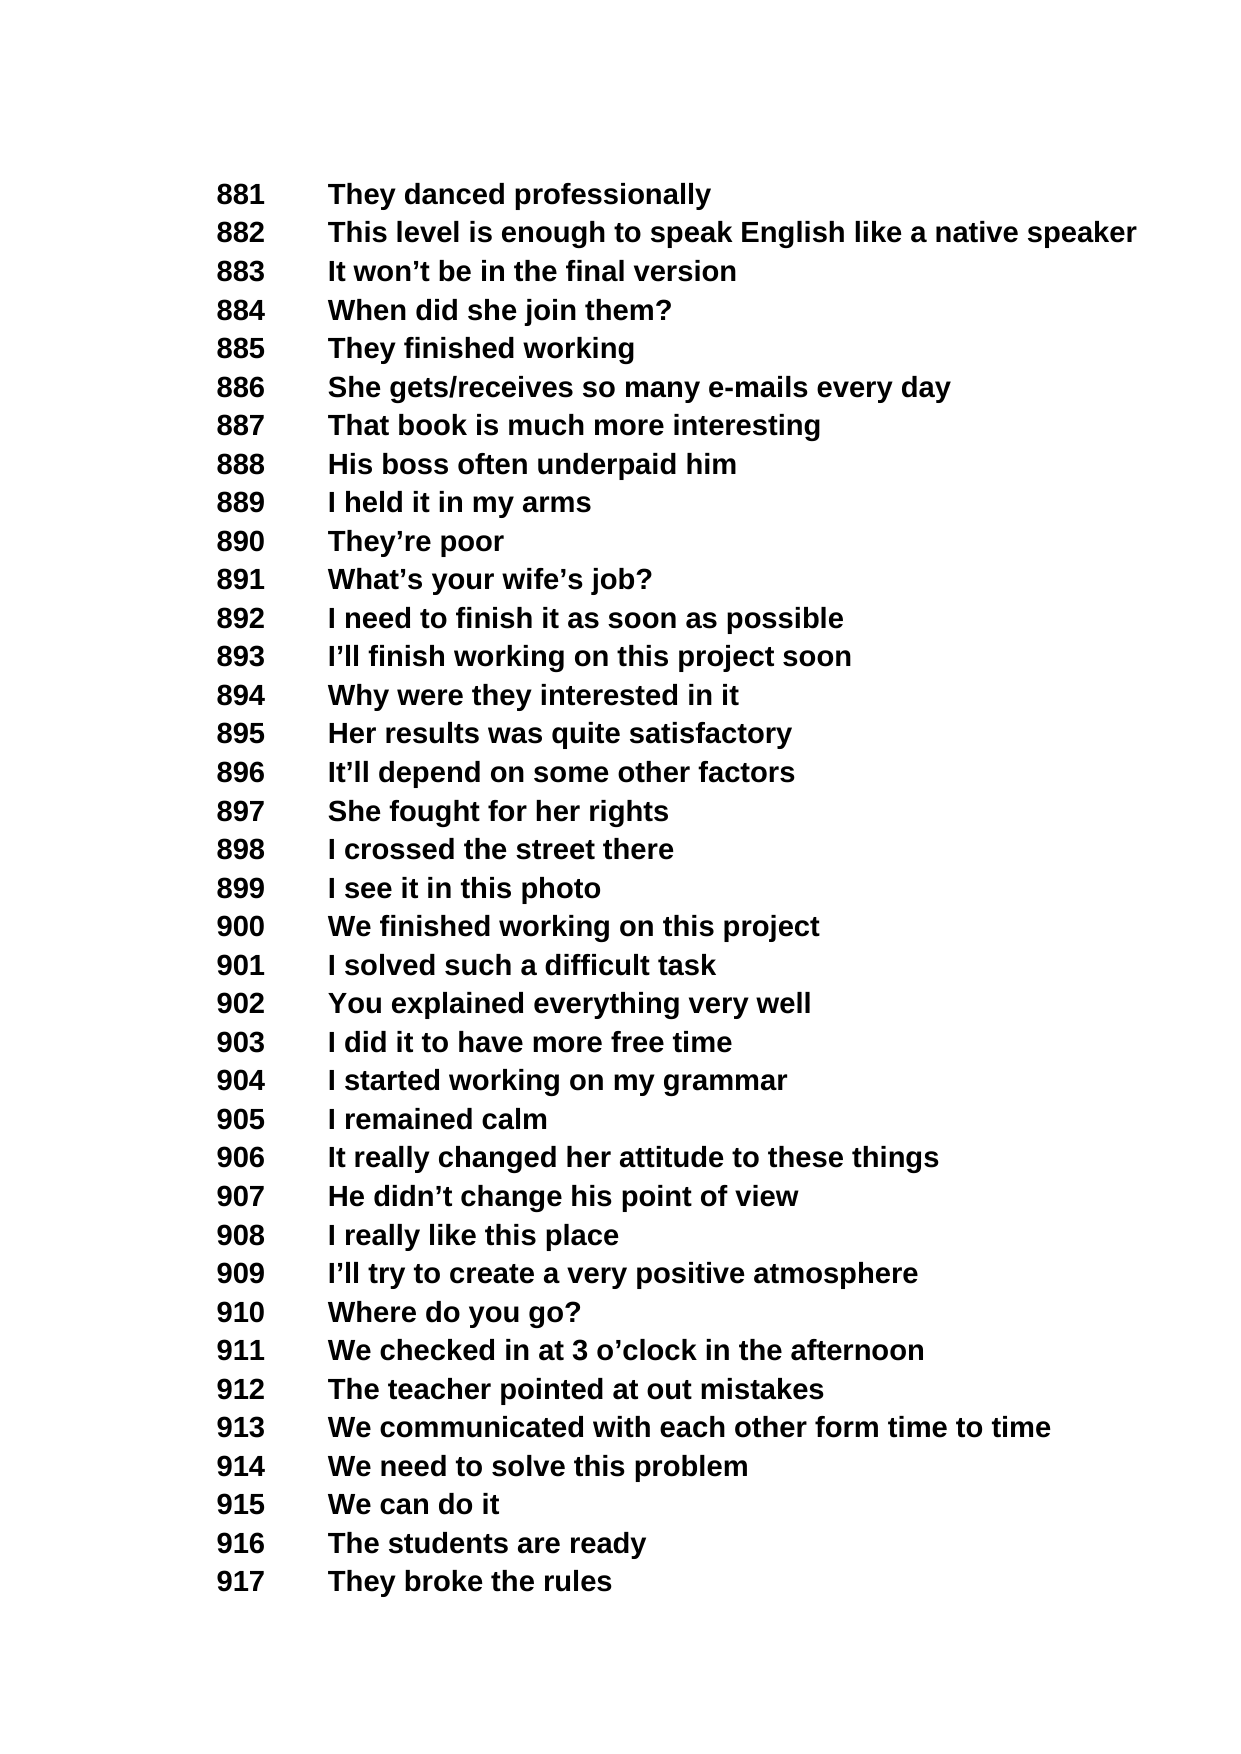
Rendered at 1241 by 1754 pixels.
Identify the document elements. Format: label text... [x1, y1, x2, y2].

list Her results was quite satisfactory [216, 716, 1149, 750]
list We communicated with each other form time to time [216, 1410, 1149, 1444]
list It won’t be in the final version [216, 254, 1149, 287]
list We need to solve this problem [216, 1449, 1149, 1482]
list The teacher pointed at out mistakes [216, 1372, 1149, 1405]
list Why were they interested in it [216, 678, 1149, 711]
list You explained everything very well [216, 986, 1149, 1020]
list We can do it [216, 1487, 1149, 1521]
list She gets/receives so many e-mails every day [216, 369, 1149, 403]
list I did it to have more free time [216, 1025, 1149, 1058]
list She fought for her rights [216, 793, 1149, 827]
list What’s your wife’s job? [216, 562, 1149, 596]
list I see it in this photo [216, 871, 1149, 904]
list I’ll try to create a very positive atmosphere [216, 1256, 1149, 1289]
list They finished working [216, 331, 1149, 364]
list They broke the rules [216, 1564, 1149, 1598]
list I need to finish it as soon as possible [216, 601, 1149, 634]
list I remained calm [216, 1102, 1149, 1135]
list That book is much more interesting [216, 408, 1149, 442]
list I’ll finish working on this project soon [216, 639, 1149, 673]
list This level is enough to speak English like a native speaker [216, 215, 1149, 249]
list They’re poor [216, 524, 1149, 557]
list I started working on my grammar [216, 1063, 1149, 1097]
list I crossed the street there [216, 832, 1149, 866]
list It’ll depend on some other factors [216, 755, 1149, 788]
list I held it in my arms [216, 485, 1149, 519]
list When did she join them? [216, 292, 1149, 326]
list He didn’t change his point of view [216, 1179, 1149, 1212]
list His boss often underpaid him [216, 447, 1149, 480]
list It really changed her attitude to these things [216, 1140, 1149, 1174]
list The students are ready [216, 1526, 1149, 1559]
list I solved such a difficult task [216, 948, 1149, 981]
list We checked in at 3 o’clock in the afternoon [216, 1333, 1149, 1367]
list We finished working on this project [216, 909, 1149, 943]
list Where do you go? [216, 1294, 1149, 1328]
list I really like this place [216, 1217, 1149, 1251]
list They danced professionally [216, 177, 1149, 210]
